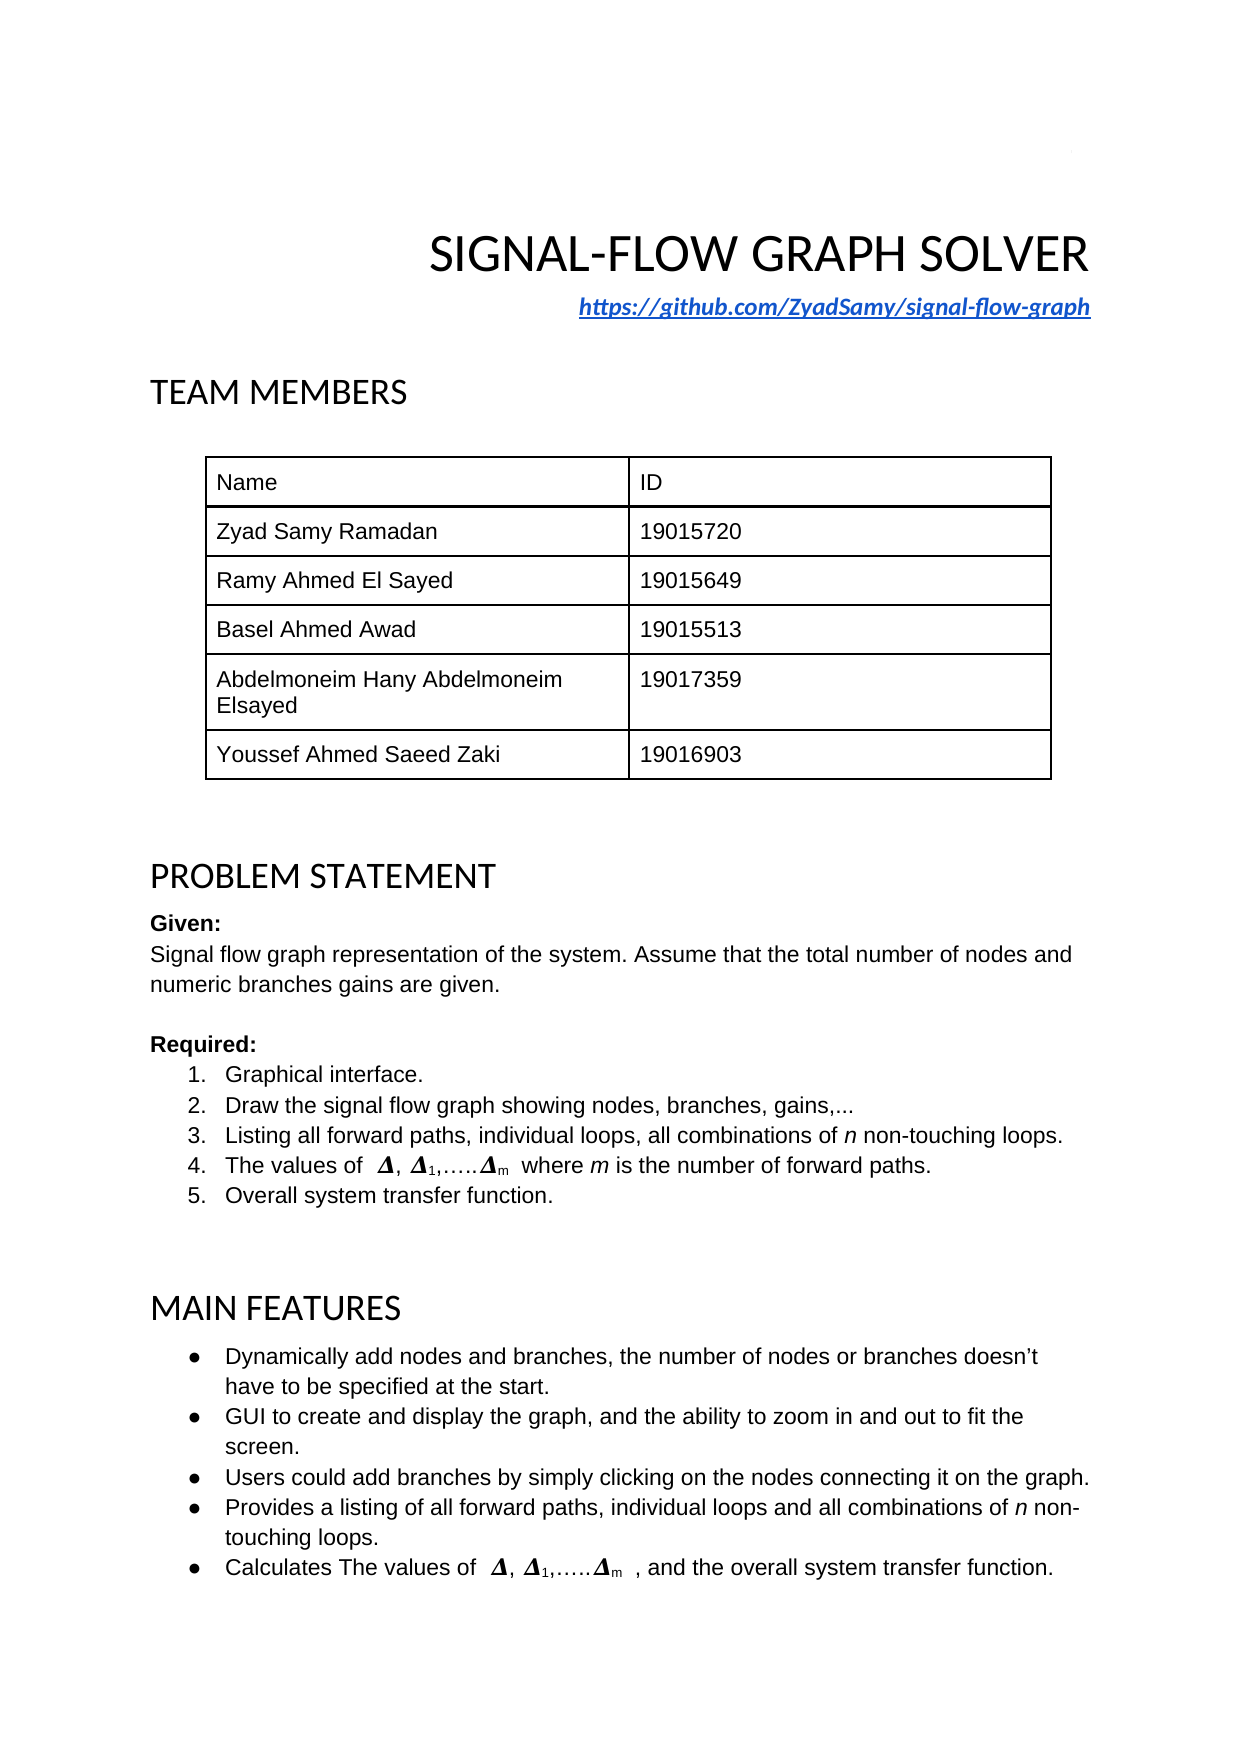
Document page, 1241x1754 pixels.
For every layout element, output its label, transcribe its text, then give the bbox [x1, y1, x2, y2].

list Provides a listing of all forward paths, individual loops and all combinations of n non-touching loops. [187, 1494, 1090, 1550]
table_cell 19017359 [630, 655, 1050, 729]
text https://github.com/ZyadSamy/signal-flow-graph [150, 291, 1090, 321]
subtitle PROBLEM STATEMENT [150, 852, 1090, 898]
table_cell Youssef Ahmed Saeed Zaki [207, 731, 628, 778]
list Users could add branches by simply clicking on the nodes connecting it on the graph. [187, 1463, 1090, 1490]
list Overall system transfer function. [187, 1182, 1090, 1209]
subtitle TEAM MEMBERS [150, 368, 1090, 413]
subtitle MAIN FEATURES [150, 1284, 1090, 1330]
table_header Name [207, 458, 628, 505]
text Given: [150, 910, 1090, 937]
list The values of 𝜟, 𝜟1,…..𝜟m where m is the number of forward paths. [187, 1152, 1090, 1178]
list Calculates The values of 𝜟, 𝜟1,…..𝜟m , and the overall system transfer function. [187, 1554, 1090, 1581]
list Listing all forward paths, individual loops, all combinations of n non-touching loops. [187, 1122, 1090, 1148]
table_cell Zyad Samy Ramadan [207, 508, 628, 555]
title SIGNAL-FLOW GRAPH SOLVER [150, 218, 1090, 285]
table_cell 19015513 [630, 606, 1050, 653]
table_cell 19015649 [630, 557, 1050, 604]
table_header ID [630, 458, 1050, 505]
text Required: [150, 1031, 1090, 1058]
list Dynamically add nodes and branches, the number of nodes or branches doesn’t have to be specified at the start. [187, 1343, 1090, 1399]
table_cell Abdelmoneim Hany Abdelmoneim Elsayed [207, 655, 628, 729]
list GUI to create and display the graph, and the ability to zoom in and out to fit the screen. [187, 1403, 1090, 1460]
list Graphical interface. [187, 1061, 1090, 1088]
table_cell Basel Ahmed Awad [207, 606, 628, 653]
list Draw the signal flow graph showing nodes, branches, gains,... [187, 1092, 1090, 1118]
table_cell Ramy Ahmed El Sayed [207, 557, 628, 604]
table_cell 19015720 [630, 508, 1050, 555]
text Signal flow graph representation of the system. Assume that the total number of nodes and numeric branches gains are given. [150, 941, 1090, 997]
table_cell 19016903 [630, 731, 1050, 778]
